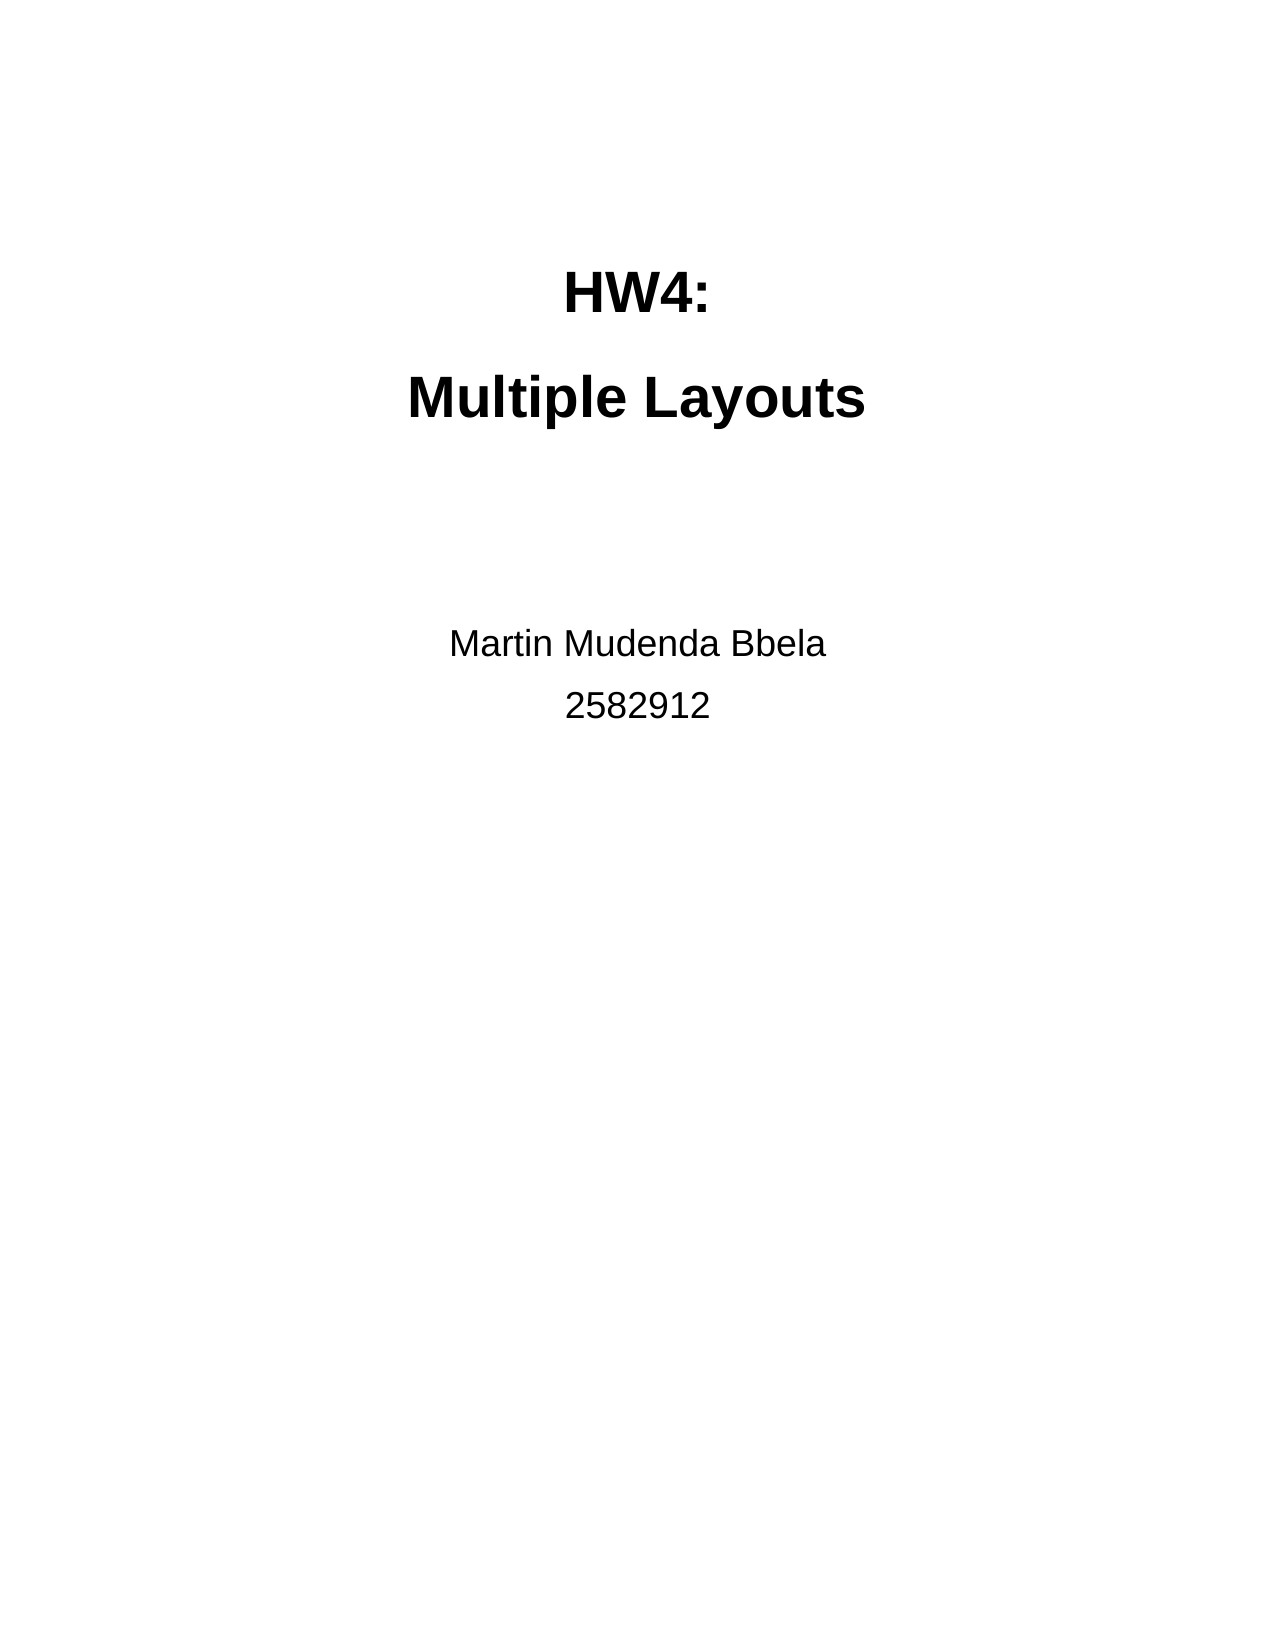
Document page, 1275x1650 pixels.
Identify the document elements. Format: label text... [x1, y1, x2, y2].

title Multiple Layouts [118, 363, 1157, 430]
subtitle 2582912 [118, 683, 1157, 726]
subtitle Martin Mudenda Bbela [118, 621, 1157, 664]
title HW4: [118, 258, 1157, 325]
